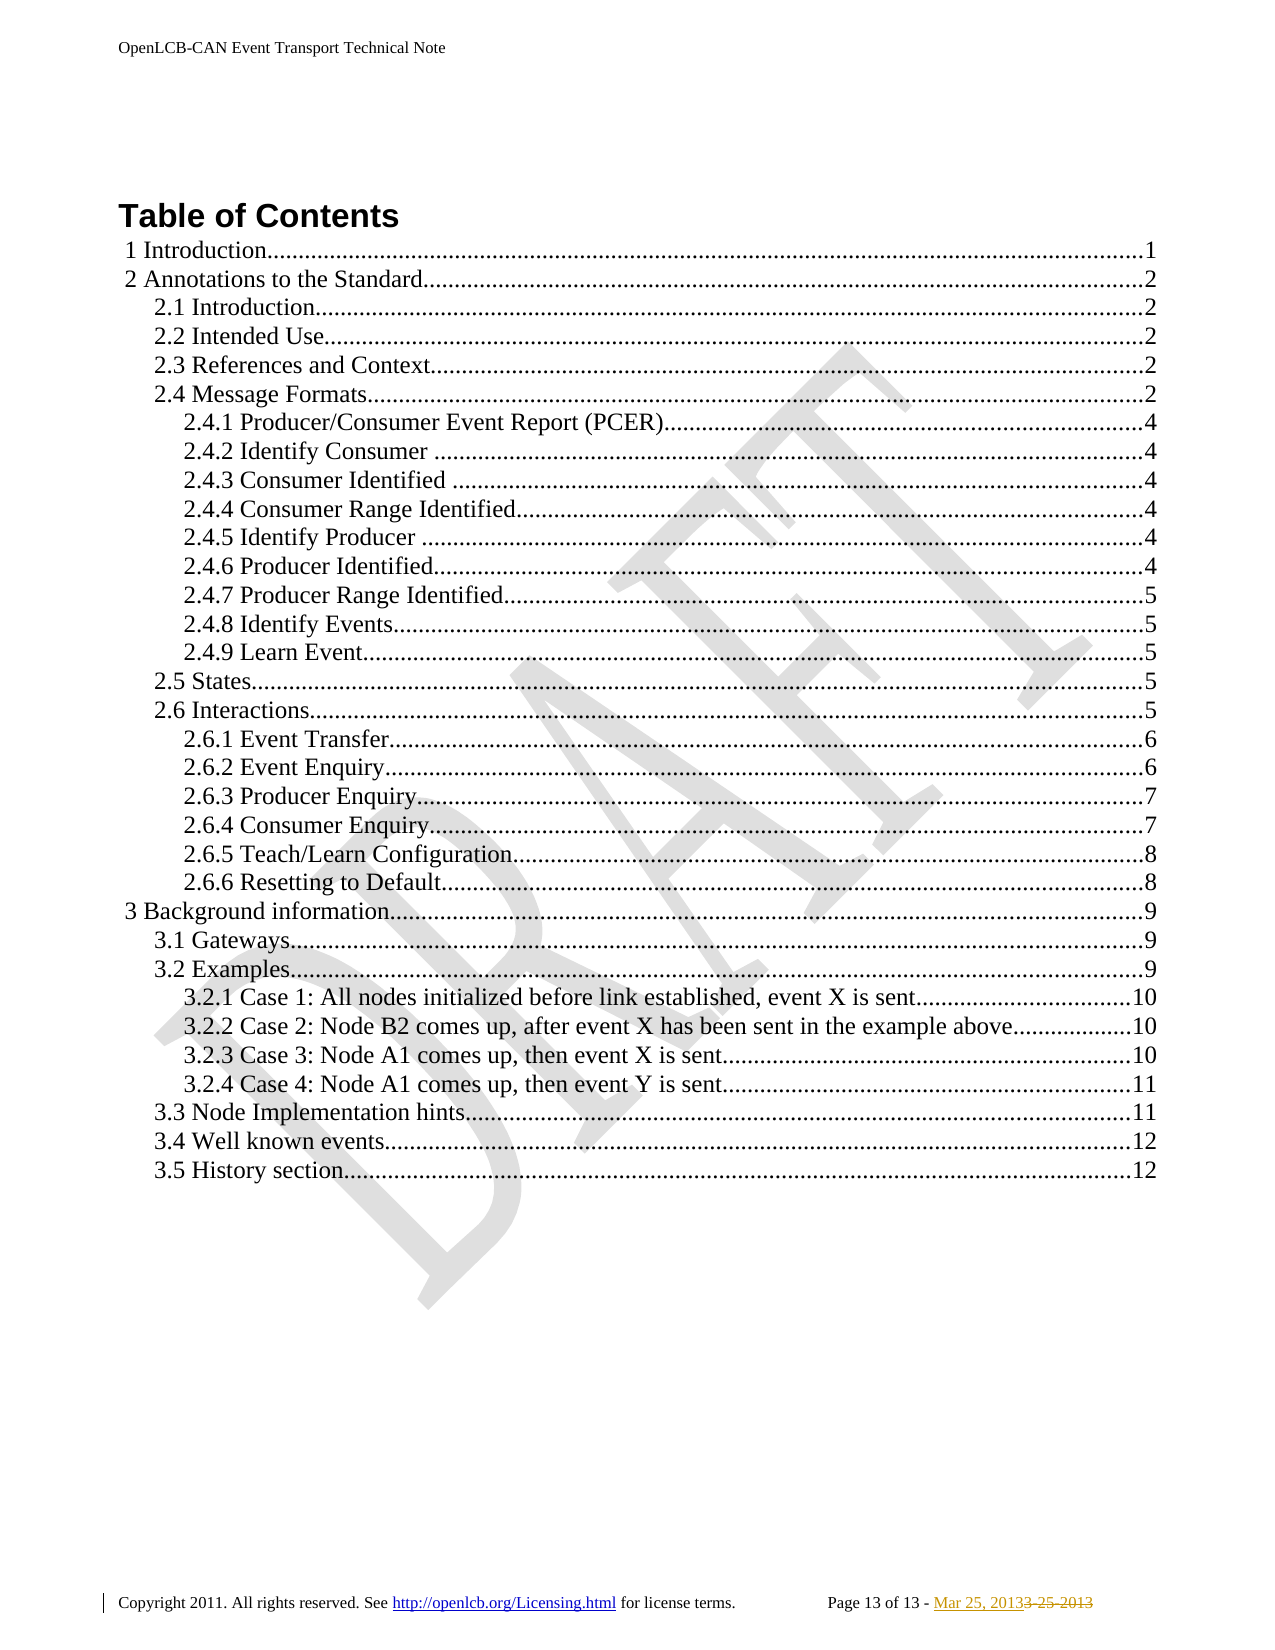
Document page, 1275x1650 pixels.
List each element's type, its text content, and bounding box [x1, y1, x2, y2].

text 3 Background information 9 [118, 896, 388, 925]
text 3.2.4 Case 4: Node A1 comes up, then event Y is sent 11 [265, 1069, 447, 1097]
text 2.6.4 Consumer Enquiry 7 [177, 810, 379, 839]
text 2.6.1 Event Transfer 6 [633, 724, 812, 752]
text 3.1 Gateways 9 [702, 925, 1157, 954]
text 2.6.6 Resetting to Default 8 [844, 867, 1157, 896]
text 2.2 Intended Use 2 [148, 321, 1157, 350]
text 2.6.4 Consumer Enquiry 7 [901, 810, 1157, 839]
text 2.4.3 Consumer Identified 4 [757, 465, 855, 494]
text 2.4.8 Identify Events 5 [1013, 609, 1157, 637]
text 3 Background information 9 [535, 896, 681, 925]
text 2.4.4 Consumer Range Identified 4 [772, 494, 883, 522]
text 2.6.4 Consumer Enquiry 7 [759, 810, 882, 839]
text 2.4.9 Learn Event 5 [842, 637, 1027, 666]
text 3.2 Examples 9 [722, 954, 1157, 982]
text 2.6.6 Resetting to Default 8 [373, 867, 502, 896]
text 3.2.1 Case 1: All nodes initialized before link established, event X is sent 10 [729, 982, 1157, 1011]
text 2.6.3 Producer Enquiry 7 [884, 781, 1157, 810]
text 2.4.2 Identify Consumer 4 [764, 436, 826, 465]
text 2.4 Message Formats 2 [148, 379, 809, 407]
text 1 Introduction 1 [118, 235, 1157, 264]
text 2.4.6 Producer Identified 4 [665, 551, 941, 580]
text 2.6.5 Teach/Learn Configuration 8 [682, 839, 784, 867]
text 2.4.5 Identify Producer 4 [926, 522, 1157, 551]
text 2.4.4 Consumer Range Identified 4 [177, 494, 694, 522]
text 2.4.9 Learn Event 5 [1074, 637, 1157, 666]
text 2.4.8 Identify Events 5 [177, 609, 697, 637]
text 3.2.4 Case 4: Node A1 comes up, then event Y is sent 11 [177, 1069, 250, 1097]
text 2.6.1 Event Transfer 6 [562, 724, 618, 752]
text 2.3 References and Context 2 [148, 350, 838, 379]
text 2.4.1 Producer/Consumer Event Report (PCER) 4 [177, 407, 781, 436]
text 2.4.8 Identify Events 5 [814, 609, 998, 637]
text 2.6.3 Producer Enquiry 7 [601, 781, 701, 810]
text 2.5 States 5 [798, 666, 1033, 695]
text 3.2.4 Case 4: Node A1 comes up, then event Y is sent 11 [575, 1069, 1157, 1097]
text 2.6.5 Teach/Learn Configuration 8 [177, 839, 348, 867]
text 2.6.1 Event Transfer 6 [177, 724, 561, 752]
text 2.6.5 Teach/Learn Configuration 8 [802, 839, 1157, 867]
text 3.2.4 Case 4: Node A1 comes up, then event Y is sent 11 [466, 1069, 560, 1097]
text 3.3 Node Implementation hints 11 [614, 1097, 1157, 1126]
text 2.4.7 Producer Range Identified 5 [177, 580, 669, 609]
text 3.2.1 Case 1: All nodes initialized before link established, event X is sent 10 [505, 982, 603, 1011]
text 3.2 Examples 9 [329, 954, 445, 982]
text 2.6.5 Teach/Learn Configuration 8 [494, 839, 641, 867]
text 2.6.2 Event Enquiry 6 [177, 752, 581, 781]
text 2.6 Interactions 5 [547, 703, 577, 724]
text 3.5 History section 12 [148, 1155, 337, 1184]
text 2.4.3 Consumer Identified 4 [177, 465, 752, 494]
text 3 Background information 9 [815, 896, 1157, 925]
text 2.4.8 Identify Events 5 [712, 609, 818, 637]
text 3 Background information 9 [402, 896, 515, 925]
text 3.3 Node Implementation hints 11 [148, 1097, 279, 1126]
text 2.6.2 Event Enquiry 6 [581, 752, 660, 781]
text 2.6 Interactions 5 [148, 695, 542, 724]
text 3.2 Examples 9 [148, 954, 238, 982]
text 3.2.2 Case 2: Node B2 comes up, after event X has been sent in the example above 10 [700, 1011, 1157, 1040]
text 3.4 Well known events 12 [505, 1126, 1157, 1155]
text 3.2 Examples 9 [561, 954, 720, 982]
text 3.2.1 Case 1: All nodes initialized before link established, event X is sent 10 [376, 982, 474, 1011]
text 2.6.5 Teach/Learn Configuration 8 [366, 839, 477, 867]
text 2.4.4 Consumer Range Identified 4 [732, 494, 780, 522]
text 2.5 States 5 [148, 666, 522, 695]
text 2 Annotations to the Standard 2 [118, 264, 1157, 292]
text 3.2 Examples 9 [460, 954, 505, 977]
text 2.4.5 Identify Producer 4 [676, 522, 912, 551]
text 2.6.6 Resetting to Default 8 [670, 867, 816, 896]
text 3.2.3 Case 3: Node A1 comes up, then event X is sent 10 [440, 1040, 532, 1069]
text 3.2.3 Case 3: Node A1 comes up, then event X is sent 10 [177, 1040, 222, 1069]
text 2.4.6 Producer Identified 4 [955, 551, 1157, 580]
text 2.6.2 Event Enquiry 6 [674, 752, 841, 781]
text 2.4.7 Producer Range Identified 5 [683, 580, 970, 609]
text 2.4.7 Producer Range Identified 5 [984, 580, 1157, 609]
text 3.5 History section 12 [351, 1155, 493, 1184]
text 2.6.4 Consumer Enquiry 7 [622, 810, 699, 839]
text 3.2.3 Case 3: Node A1 comes up, then event X is sent 10 [236, 1040, 422, 1069]
text 2.4.6 Producer Identified 4 [177, 551, 637, 580]
text 3.2.1 Case 1: All nodes initialized before link established, event X is sent 10 [619, 982, 721, 1011]
text 2.6.3 Producer Enquiry 7 [177, 781, 601, 810]
text 2.4.2 Identify Consumer 4 [177, 436, 752, 465]
text 2.4.9 Learn Event 5 [177, 637, 726, 666]
text 2.4.9 Learn Event 5 [740, 637, 816, 666]
text 2.6.6 Resetting to Default 8 [177, 867, 359, 896]
text 3.2.1 Case 1: All nodes initialized before link established, event X is sent 10 [216, 982, 358, 1011]
text 2.6.4 Consumer Enquiry 7 [388, 828, 444, 839]
text 3.2.3 Case 3: Node A1 comes up, then event X is sent 10 [546, 1040, 1157, 1069]
text 2.6.4 Consumer Enquiry 7 [458, 810, 621, 839]
text 3 Background information 9 [682, 896, 814, 925]
text 3.2.2 Case 2: Node B2 comes up, after event X has been sent in the example above 10 [410, 1011, 503, 1040]
text 2.6.1 Event Transfer 6 [827, 724, 1157, 752]
text 2.5 States 5 [1045, 666, 1157, 695]
text 3.2.2 Case 2: Node B2 comes up, after event X has been sent in the example above 10 [211, 1011, 393, 1040]
text 2.4.2 Identify Consumer 4 [840, 436, 1157, 465]
text 2.3 References and Context 2 [858, 350, 1157, 379]
text 2.6.3 Producer Enquiry 7 [717, 781, 870, 810]
text 3.4 Well known events 12 [148, 1126, 308, 1155]
text 2.6 Interactions 5 [798, 695, 1157, 724]
text 3.1 Gateways 9 [148, 925, 417, 954]
text 3.3 Node Implementation hints 11 [293, 1097, 469, 1126]
text 2.5 States 5 [547, 666, 755, 695]
text 3.5 History section 12 [517, 1155, 1157, 1184]
text 3.3 Node Implementation hints 11 [487, 1097, 584, 1126]
text 3.2.2 Case 2: Node B2 comes up, after event X has been sent in the example above 10 [517, 1011, 660, 1040]
text 2.4 Message Formats 2 [887, 379, 1157, 407]
text 2.1 Introduction 2 [148, 292, 1157, 321]
text 2.4.5 Identify Producer 4 [177, 522, 666, 551]
subtitle Table of Contents [118, 196, 1157, 235]
text 2.4.1 Producer/Consumer Event Report (PCER) 4 [815, 407, 1157, 436]
text 3.2 Examples 9 [517, 972, 546, 982]
text 2.4 Message Formats 2 [820, 379, 897, 407]
text 2.6.6 Resetting to Default 8 [518, 867, 661, 896]
text 2.4.9 Learn Event 5 [1041, 637, 1076, 650]
text 2.6 Interactions 5 [590, 695, 784, 724]
text 3.1 Gateways 9 [541, 925, 701, 954]
text 2.6.2 Event Enquiry 6 [855, 752, 1157, 781]
text 2.4.4 Consumer Range Identified 4 [898, 494, 1157, 522]
text 3.4 Well known events 12 [322, 1126, 485, 1155]
text 3.1 Gateways 9 [431, 925, 515, 954]
text 2.4.3 Consumer Identified 4 [869, 465, 1157, 494]
